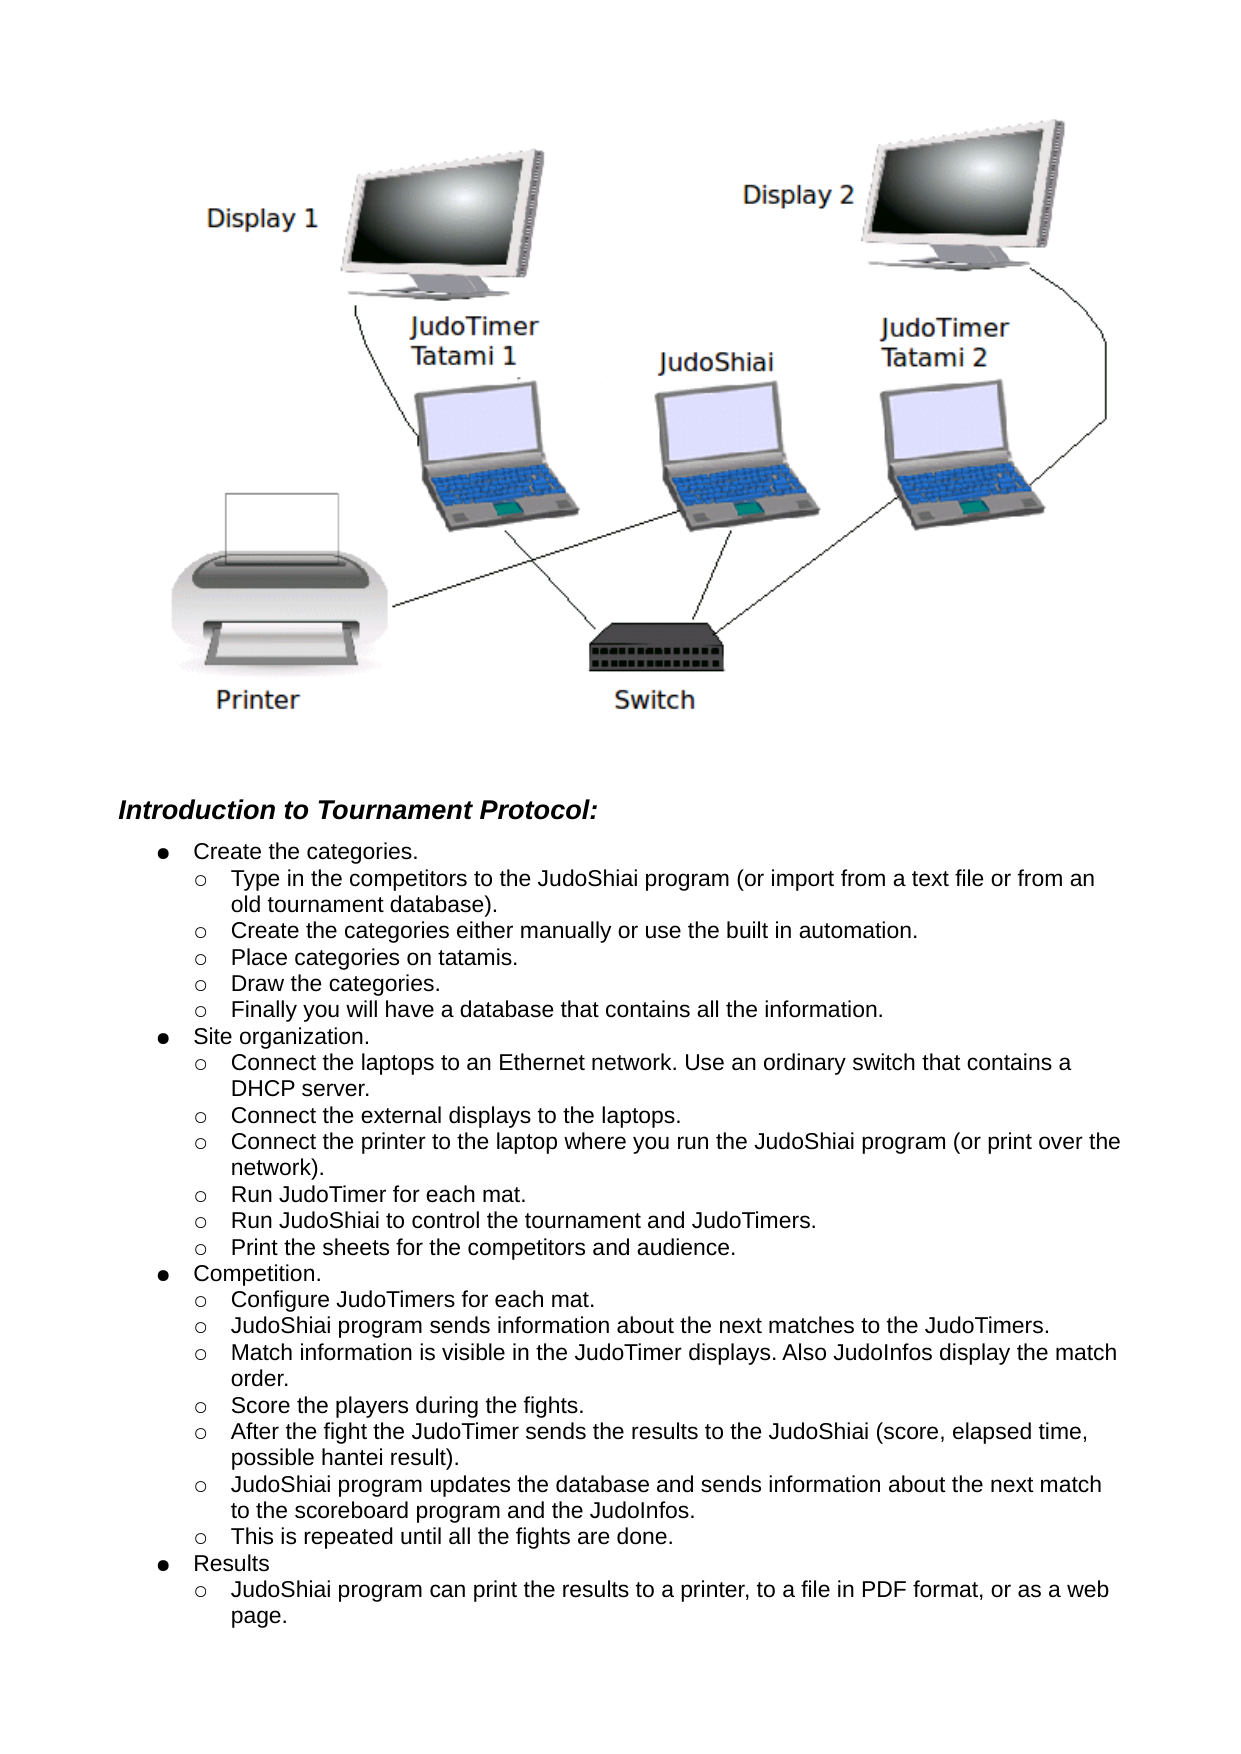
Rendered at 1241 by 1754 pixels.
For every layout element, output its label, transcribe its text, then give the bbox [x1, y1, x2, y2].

list Site organization. [156, 1023, 1122, 1049]
list Place categories on tatamis. [193, 943, 1122, 970]
list Run JudoShiai to control the tournament and JudoTimers. [193, 1207, 1122, 1233]
list Score the players during the fights. [193, 1392, 1122, 1418]
list This is repeated until all the fights are done. [193, 1523, 1122, 1550]
list JudoShiai program can print the results to a printer, to a file in PDF format, or as a web page. [193, 1576, 1122, 1629]
list Finally you will have a database that contains all the information. [193, 996, 1122, 1023]
list Match information is visible in the JudoTimer displays. Also JudoInfos display the match order. [193, 1339, 1122, 1392]
subtitle Introduction to Tournament Protocol: [118, 794, 1122, 826]
list Connect the external displays to the laptops. [193, 1102, 1122, 1128]
list Draw the categories. [193, 970, 1122, 996]
list Print the sheets for the competitors and audience. [193, 1233, 1122, 1260]
list After the fight the JudoTimer sends the results to the JudoShiai (score, elapsed time, possible hantei result). [193, 1418, 1122, 1471]
list Create the categories either manually or use the built in automation. [193, 917, 1122, 943]
list Results [156, 1550, 1122, 1576]
list JudoShiai program sends information about the next matches to the JudoTimers. [193, 1312, 1122, 1339]
list Connect the laptops to an Ethernet network. Use an ordinary switch that contains a DHCP server. [193, 1049, 1122, 1102]
list Run JudoTimer for each mat. [193, 1181, 1122, 1207]
list Create the categories. [156, 838, 1122, 864]
list Competition. [156, 1260, 1122, 1286]
list Configure JudoTimers for each mat. [193, 1286, 1122, 1312]
list JudoShiai program updates the database and sends information about the next match to the scoreboard program and the JudoInfos. [193, 1471, 1122, 1523]
list Connect the printer to the laptop where you run the JudoShiai program (or print over the network). [193, 1128, 1122, 1181]
list Type in the competitors to the JudoShiai program (or import from a text file or from an old tournament database). [193, 864, 1122, 917]
picture [130, 118, 1110, 731]
